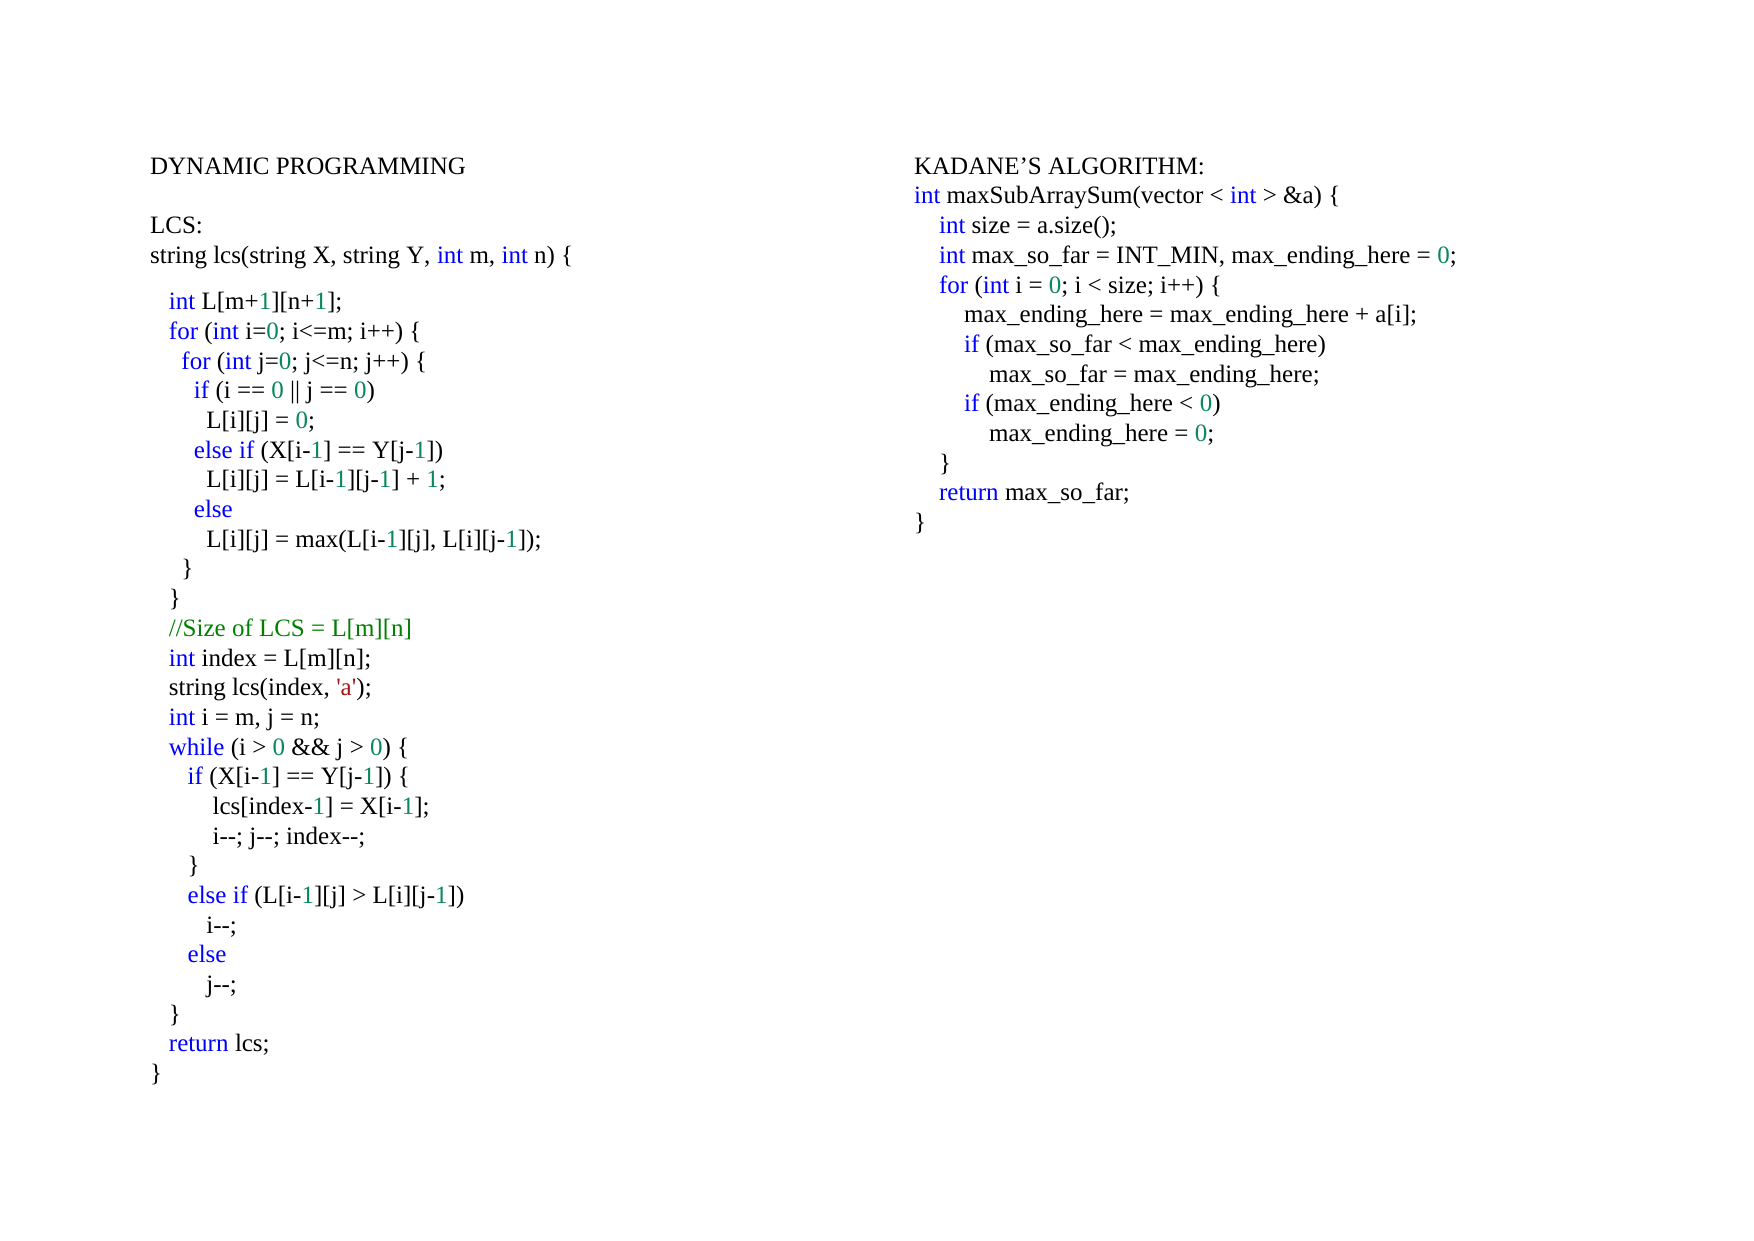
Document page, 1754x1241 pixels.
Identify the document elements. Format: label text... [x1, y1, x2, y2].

text } [914, 506, 1604, 536]
text for (int i = 0; i < size; i++) { [914, 269, 1604, 298]
text string lcs(index, 'a'); [150, 671, 840, 701]
text while (i > 0 && j > 0) { [150, 731, 840, 760]
text i--; j--; index--; [150, 820, 840, 849]
text max_ending_here = 0; [914, 417, 1604, 447]
text if (max_so_far < max_ending_here) [914, 328, 1604, 358]
text else [150, 938, 840, 968]
text i--; [150, 909, 840, 938]
text KADANE’S ALGORITHM: [914, 150, 1604, 180]
text if (max_ending_here < 0) [914, 387, 1604, 417]
text if (X[i-1] == Y[j-1]) { [150, 760, 840, 790]
text int L[m+1][n+1]; [150, 285, 840, 315]
text j--; [150, 968, 840, 998]
text int size = a.size(); [914, 209, 1604, 239]
text for (int i=0; i<=m; i++) { [150, 315, 840, 345]
text else [150, 493, 840, 523]
text L[i][j] = max(L[i-1][j], L[i][j-1]); [150, 523, 840, 553]
text } [150, 553, 840, 582]
text } [914, 447, 1604, 477]
text LCS: string lcs(string X, string Y, int m, int n) { [150, 209, 840, 269]
text int maxSubArraySum(vector < int > &a) { [914, 180, 1604, 209]
text int i = m, j = n; [150, 701, 840, 731]
text int index = L[m][n]; [150, 642, 840, 671]
text if (i == 0 || j == 0) [150, 374, 840, 404]
text } [150, 582, 840, 612]
text for (int j=0; j<=n; j++) { [150, 345, 840, 374]
text max_so_far = max_ending_here; [914, 358, 1604, 387]
text else if (L[i-1][j] > L[i][j-1]) [150, 879, 840, 909]
text } [150, 849, 840, 879]
text DYNAMIC PROGRAMMING [150, 150, 840, 180]
text L[i][j] = L[i-1][j-1] + 1; [150, 463, 840, 493]
text L[i][j] = 0; [150, 404, 840, 434]
text //Size of LCS = L[m][n] [150, 612, 840, 642]
text else if (X[i-1] == Y[j-1]) [150, 434, 840, 463]
text return lcs; [150, 1028, 840, 1057]
text max_ending_here = max_ending_here + a[i]; [914, 298, 1604, 328]
text return max_so_far; [914, 477, 1604, 506]
text } [150, 998, 840, 1028]
text lcs[index-1] = X[i-1]; [150, 790, 840, 820]
text } [150, 1057, 840, 1087]
text int max_so_far = INT_MIN, max_ending_here = 0; [914, 239, 1604, 269]
